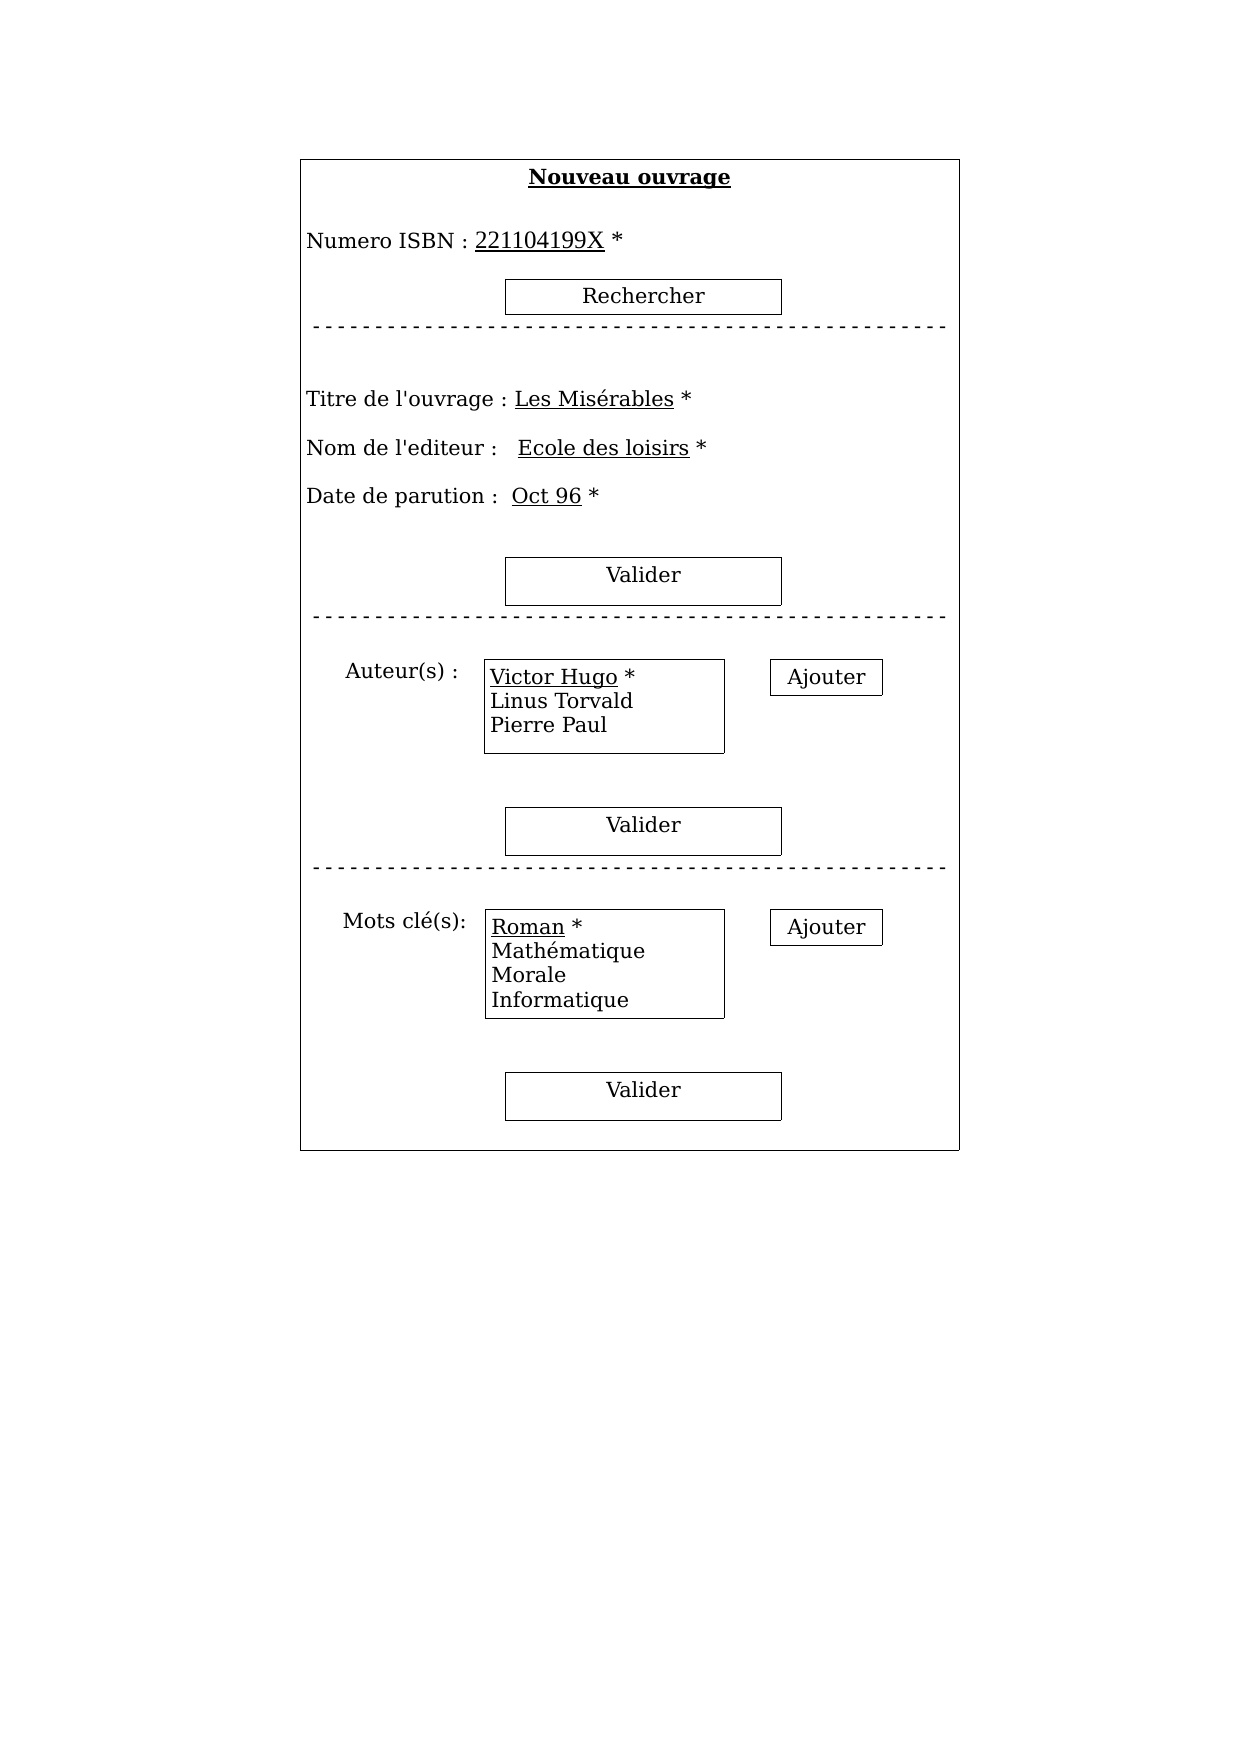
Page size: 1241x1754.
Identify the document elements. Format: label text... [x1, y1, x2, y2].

table_header [724, 653, 888, 783]
table_header Ajouter [771, 660, 882, 695]
table_header Nouveau ouvrage [301, 160, 959, 195]
table_header [474, 903, 724, 1048]
table_header Valider [506, 558, 781, 604]
table_header [724, 903, 888, 1048]
table_header [473, 653, 724, 783]
table_header Valider [506, 808, 781, 855]
table_header Roman * Mathématique Morale Informatique [486, 910, 724, 1018]
table_header Auteur(s) : [340, 653, 473, 783]
table_cell Numero ISBN : 221104199X * --------------------------------------------------- Titre de l'ouvrage : Les Misérables * Nom de l'editeur : Ecole des loisirs * Date de parution : Oct 96 * --------------------------------------------------- --------------------------------------------------- [301, 195, 959, 1149]
table_header Victor Hugo * Linus Torvald Pierre Paul [485, 660, 724, 753]
table_header Valider [506, 1073, 781, 1119]
table_header Mots clé(s): [337, 903, 474, 1048]
table_header Ajouter [771, 910, 882, 945]
table_header Rechercher [506, 280, 781, 314]
